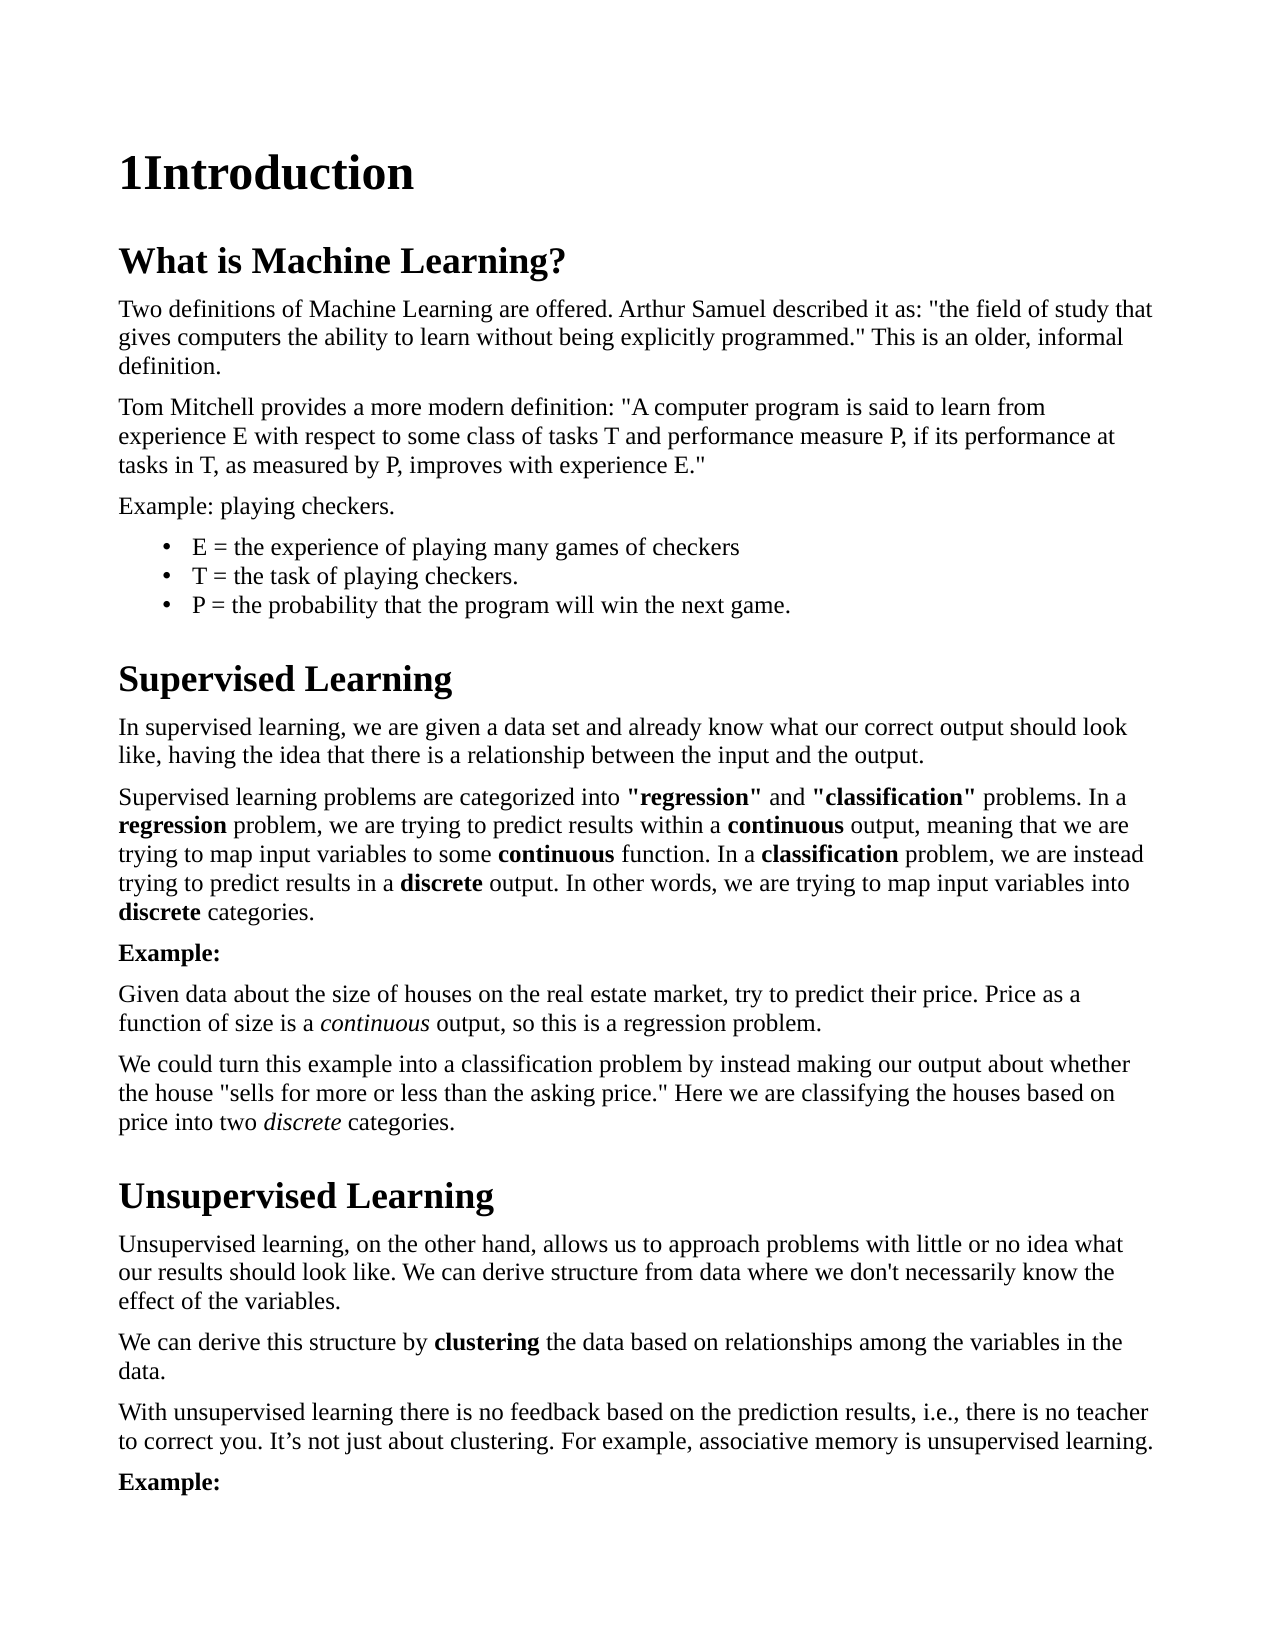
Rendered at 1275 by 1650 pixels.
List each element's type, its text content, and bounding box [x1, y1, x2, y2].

text Tom Mitchell provides a more modern definition: "A computer program is said to learn from experience E with respect to some class of tasks T and performance measure P, if its performance at tasks in T, as measured by P, improves with experience E." [118, 392, 1157, 479]
list T = the task of playing checkers. [162, 561, 1157, 590]
text We could turn this example into a classification problem by instead making our output about whether the house "sells for more or less than the asking price." Here we are classifying the houses based on price into two discrete categories. [118, 1049, 1157, 1136]
subtitle Unsupervised Learning [118, 1173, 1157, 1216]
text Example: [118, 938, 1157, 967]
subtitle Supervised Learning [118, 656, 1157, 699]
text Supervised learning problems are categorized into "regression" and "classification" problems. In a regression problem, we are trying to predict results within a continuous output, meaning that we are trying to map input variables to some continuous function. In a classification problem, we are instead trying to predict results in a discrete output. In other words, we are trying to map input variables into discrete categories. [118, 782, 1157, 926]
list E = the experience of playing many games of checkers [162, 532, 1157, 561]
text With unsupervised learning there is no feedback based on the prediction results, i.e., there is no teacher to correct you. It’s not just about clustering. For example, associative memory is unsupervised learning. [118, 1397, 1157, 1455]
text Given data about the size of houses on the real estate market, try to predict their price. Price as a function of size is a continuous output, so this is a regression problem. [118, 979, 1157, 1037]
subtitle What is Machine Learning? [118, 238, 1157, 281]
text Two definitions of Machine Learning are offered. Arthur Samuel described it as: "the field of study that gives computers the ability to learn without being explicitly programmed." This is an older, informal definition. [118, 294, 1157, 380]
text Example: playing checkers. [118, 491, 1157, 520]
text We can derive this structure by clustering the data based on relationships among the variables in the data. [118, 1327, 1157, 1385]
text Example: [118, 1467, 1157, 1496]
text In supervised learning, we are given a data set and already know what our correct output should look like, having the idea that there is a relationship between the input and the output. [118, 712, 1157, 769]
subtitle 1Introduction [118, 143, 1157, 201]
text Unsupervised learning, on the other hand, allows us to approach problems with little or no idea what our results should look like. We can derive structure from data where we don't necessarily know the effect of the variables. [118, 1229, 1157, 1315]
list P = the probability that the program will win the next game. [162, 590, 1157, 619]
